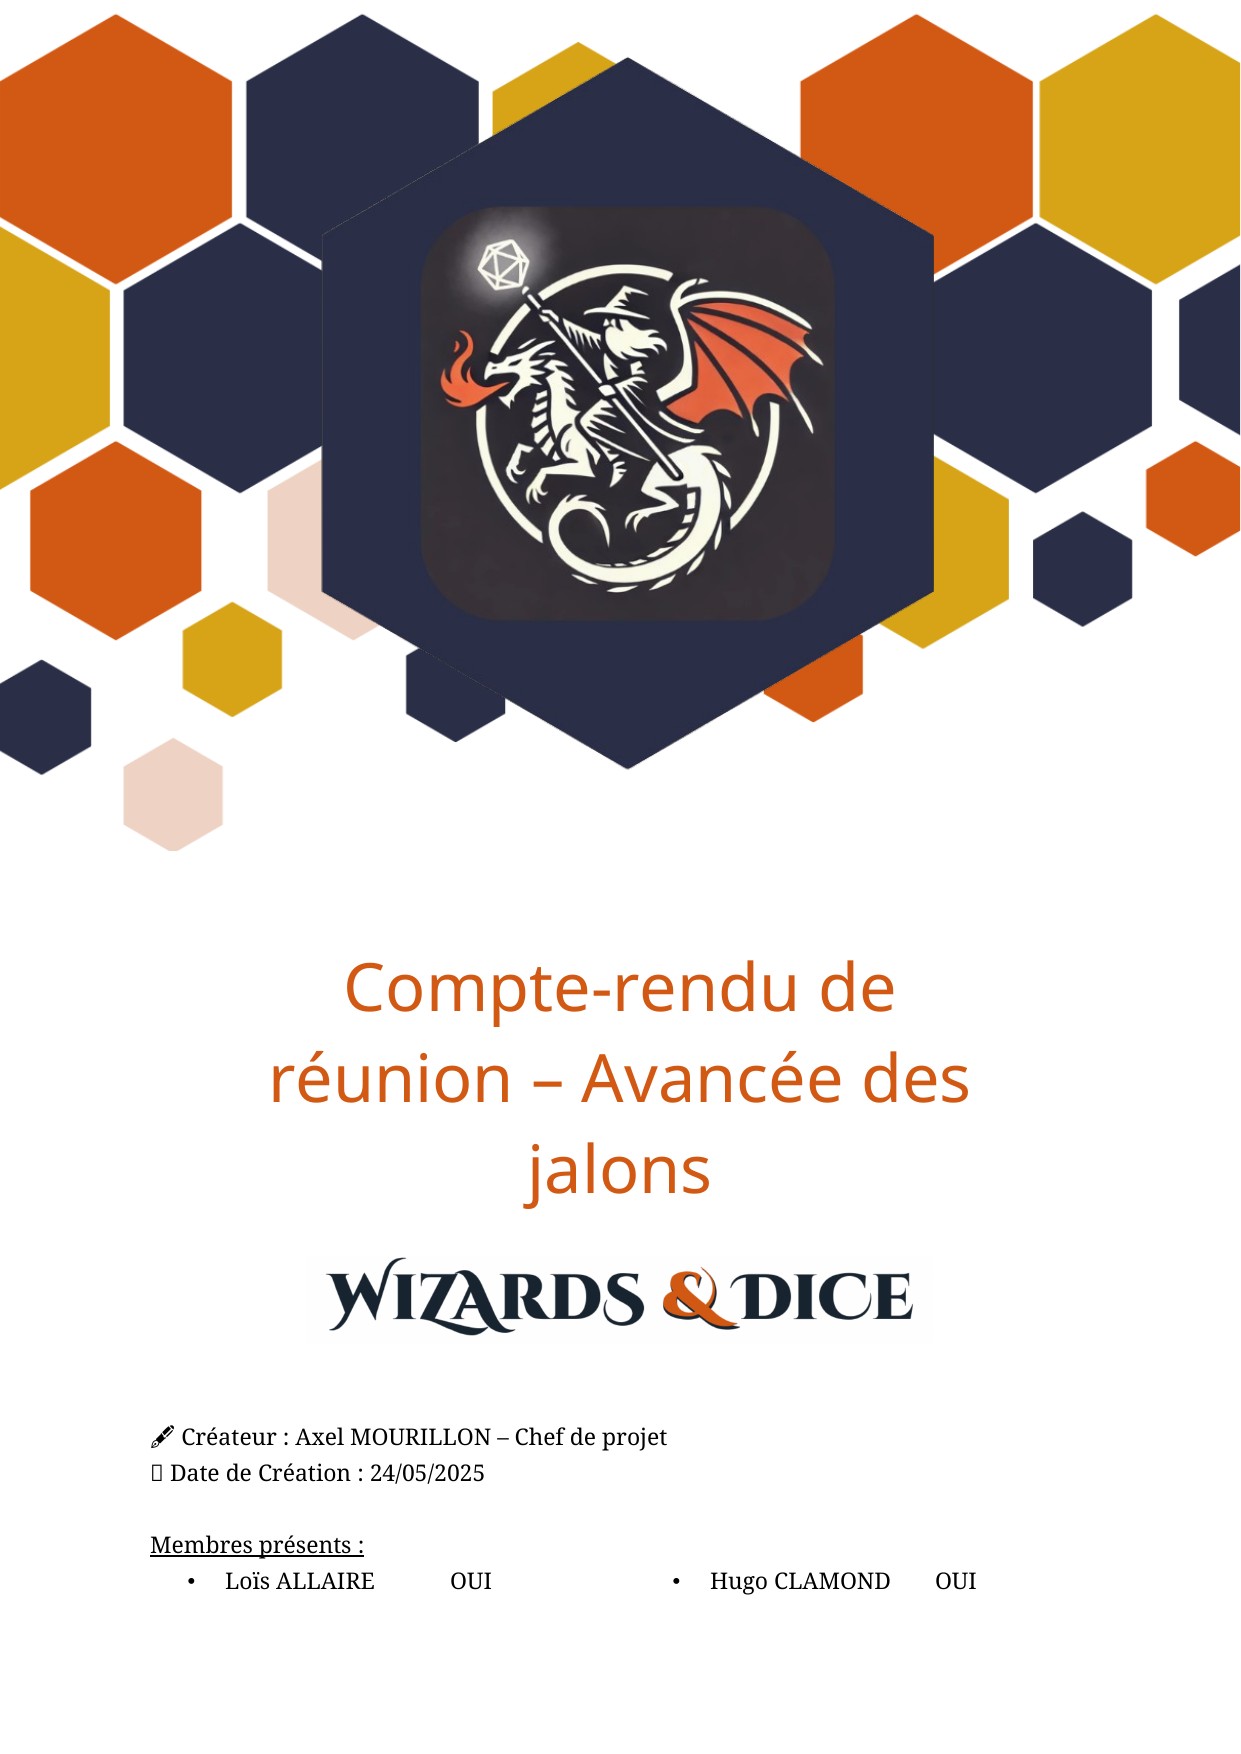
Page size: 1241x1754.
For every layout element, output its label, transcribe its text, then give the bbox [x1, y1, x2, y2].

picture [0, 0, 1241, 851]
text 📅 Date de Création : 24/05/2025 [150, 1457, 1090, 1488]
text 🖋️ Créateur : Axel MOURILLON – Chef de projet [150, 1421, 1090, 1452]
picture [307, 1255, 934, 1345]
text Membres présents : [150, 1529, 1090, 1560]
list Loïs ALLAIRE OUI [187, 1564, 605, 1596]
title Compte-rendu de réunion – Avancée des jalons [150, 941, 1090, 1213]
list Hugo CLAMOND OUI [672, 1564, 1090, 1596]
